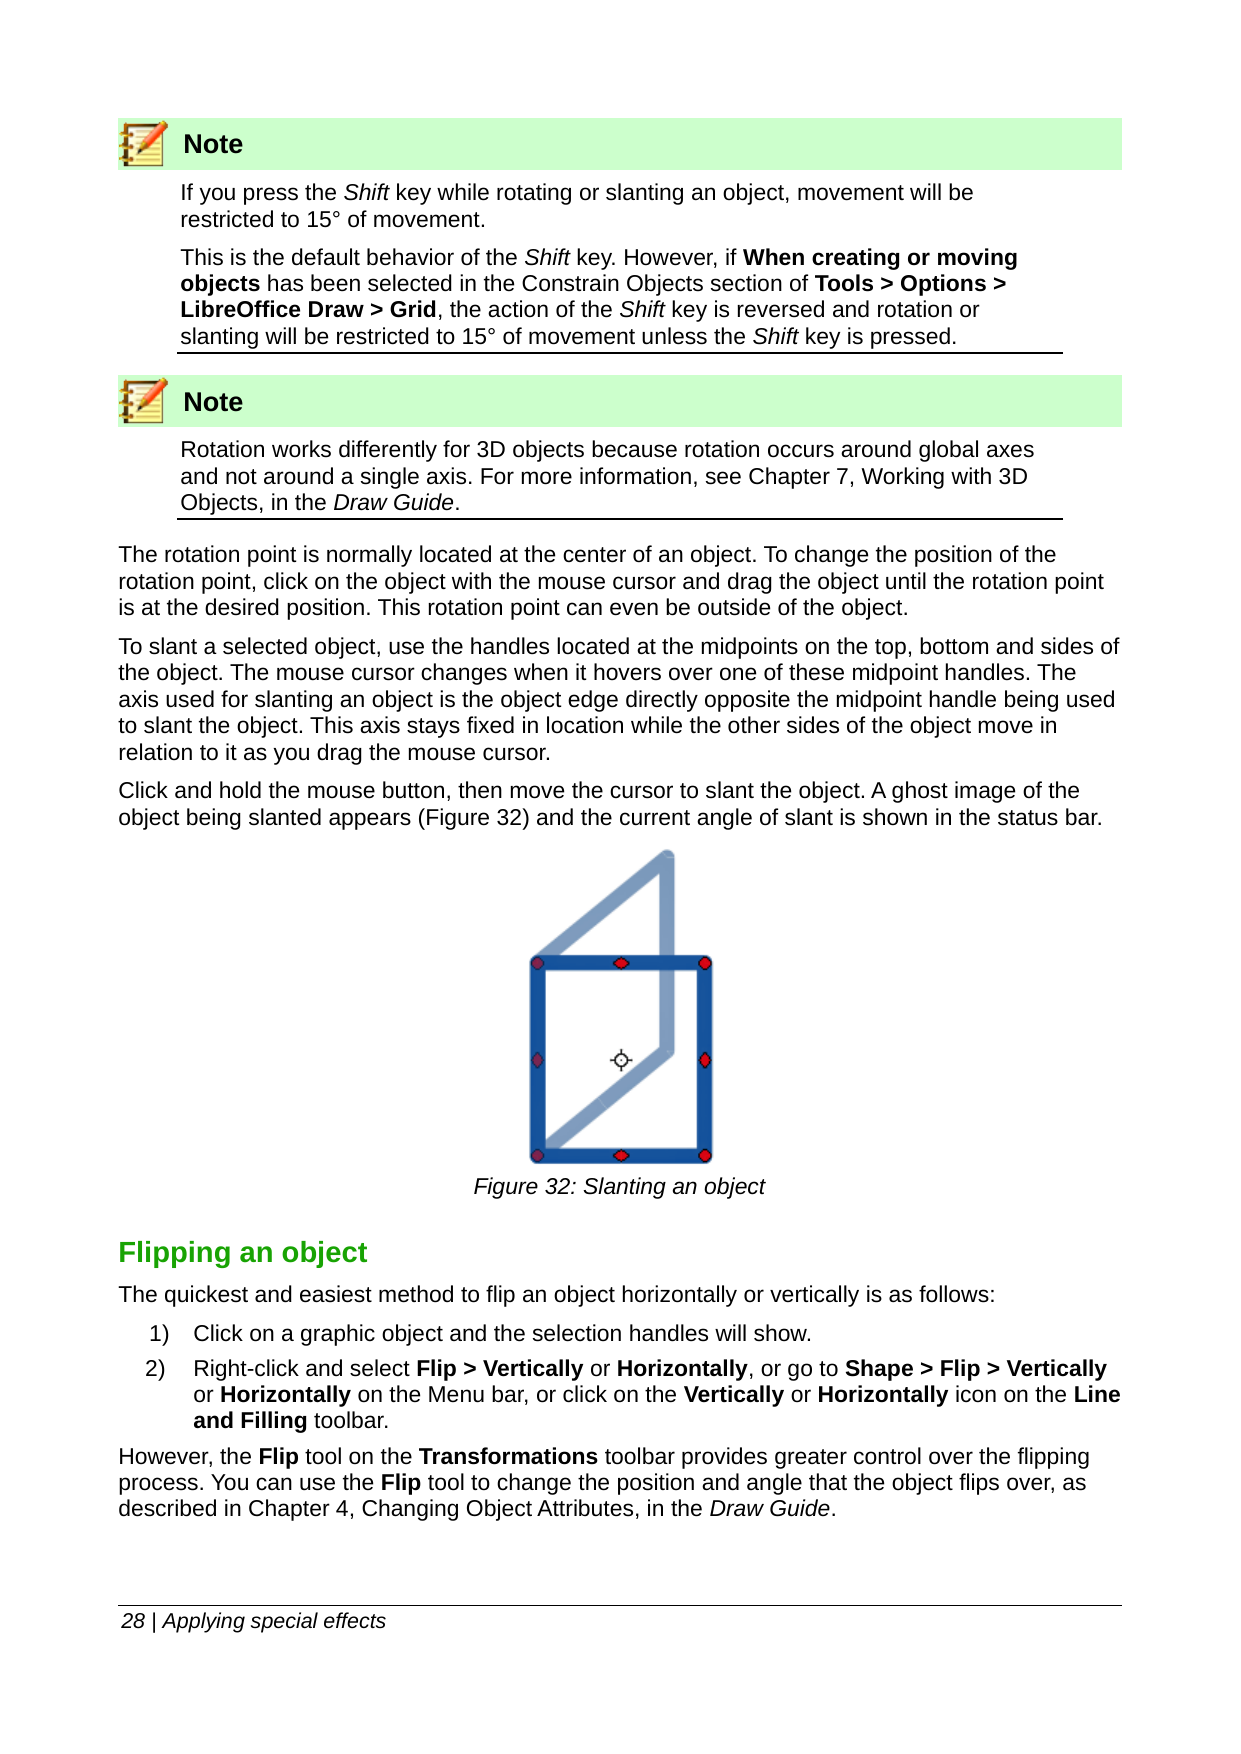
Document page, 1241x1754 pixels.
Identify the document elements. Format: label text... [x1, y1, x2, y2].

text Figure 32: Slanting an object [458, 842, 782, 1199]
list Click on a graphic object and the selection handles will show. [169, 1319, 1122, 1346]
text The quickest and easiest method to flip an object horizontally or vertically is as follows: [118, 1281, 1122, 1307]
text This is the default behavior of the Shift key. However, if When creating or moving objects has been selected in the Constrain Objects section of Tools > Options > LibreOffice Draw > Grid, the action of the Shift key is reversed and rotation or slanting will be restricted to 15° of movement unless the Shift key is pressed. [177, 241, 1063, 352]
text To slant a selected object, use the handles located at the midpoints on the top, bottom and sides of the object. The mouse cursor changes when it hovers over one of these midpoint handles. The axis used for slanting an object is the object edge directly opposite the midpoint handle being used to slant the object. This axis stays fixed in location while the other sides of the object move in relation to it as you drag the mouse cursor. [118, 633, 1122, 765]
subtitle Flipping an object [118, 1235, 1122, 1269]
text Rotation works differently for 3D objects because rotation occurs around global axes and not around a single axis. For more information, see Chapter 7, Working with 3D Objects, in the Draw Guide. [177, 433, 1063, 518]
text Click and hold the mouse button, then move the cursor to slant the object. A ghost image of the object being slanted appears (Figure 32) and the current angle of slant is shown in the status bar. [118, 777, 1122, 830]
picture [119, 376, 170, 427]
text However, the Flip tool on the Transformations toolbar provides greater control over the flipping process. You can use the Flip tool to change the position and angle that the object flips over, as described in Chapter 4, Changing Object Attributes, in the Draw Guide. [118, 1443, 1122, 1522]
text The rotation point is normally located at the center of an object. To change the position of the rotation point, click on the object with the mouse cursor and drag the object until the rotation point is at the desired position. This rotation point can even be outside of the object. [118, 541, 1122, 621]
picture [516, 842, 724, 1173]
list Right-click and select Flip > Vertically or Horizontally, or go to Shape > Flip > Vertically or Horizontally on the Menu bar, or click on the Vertically or Horizontally icon on the Line and Filling toolbar. [165, 1355, 1122, 1434]
subtitle Note [118, 375, 1122, 427]
text If you press the Shift key while rotating or slanting an object, movement will be restricted to 15° of movement. [177, 176, 1063, 232]
picture [119, 119, 170, 170]
subtitle Note [118, 118, 1122, 170]
